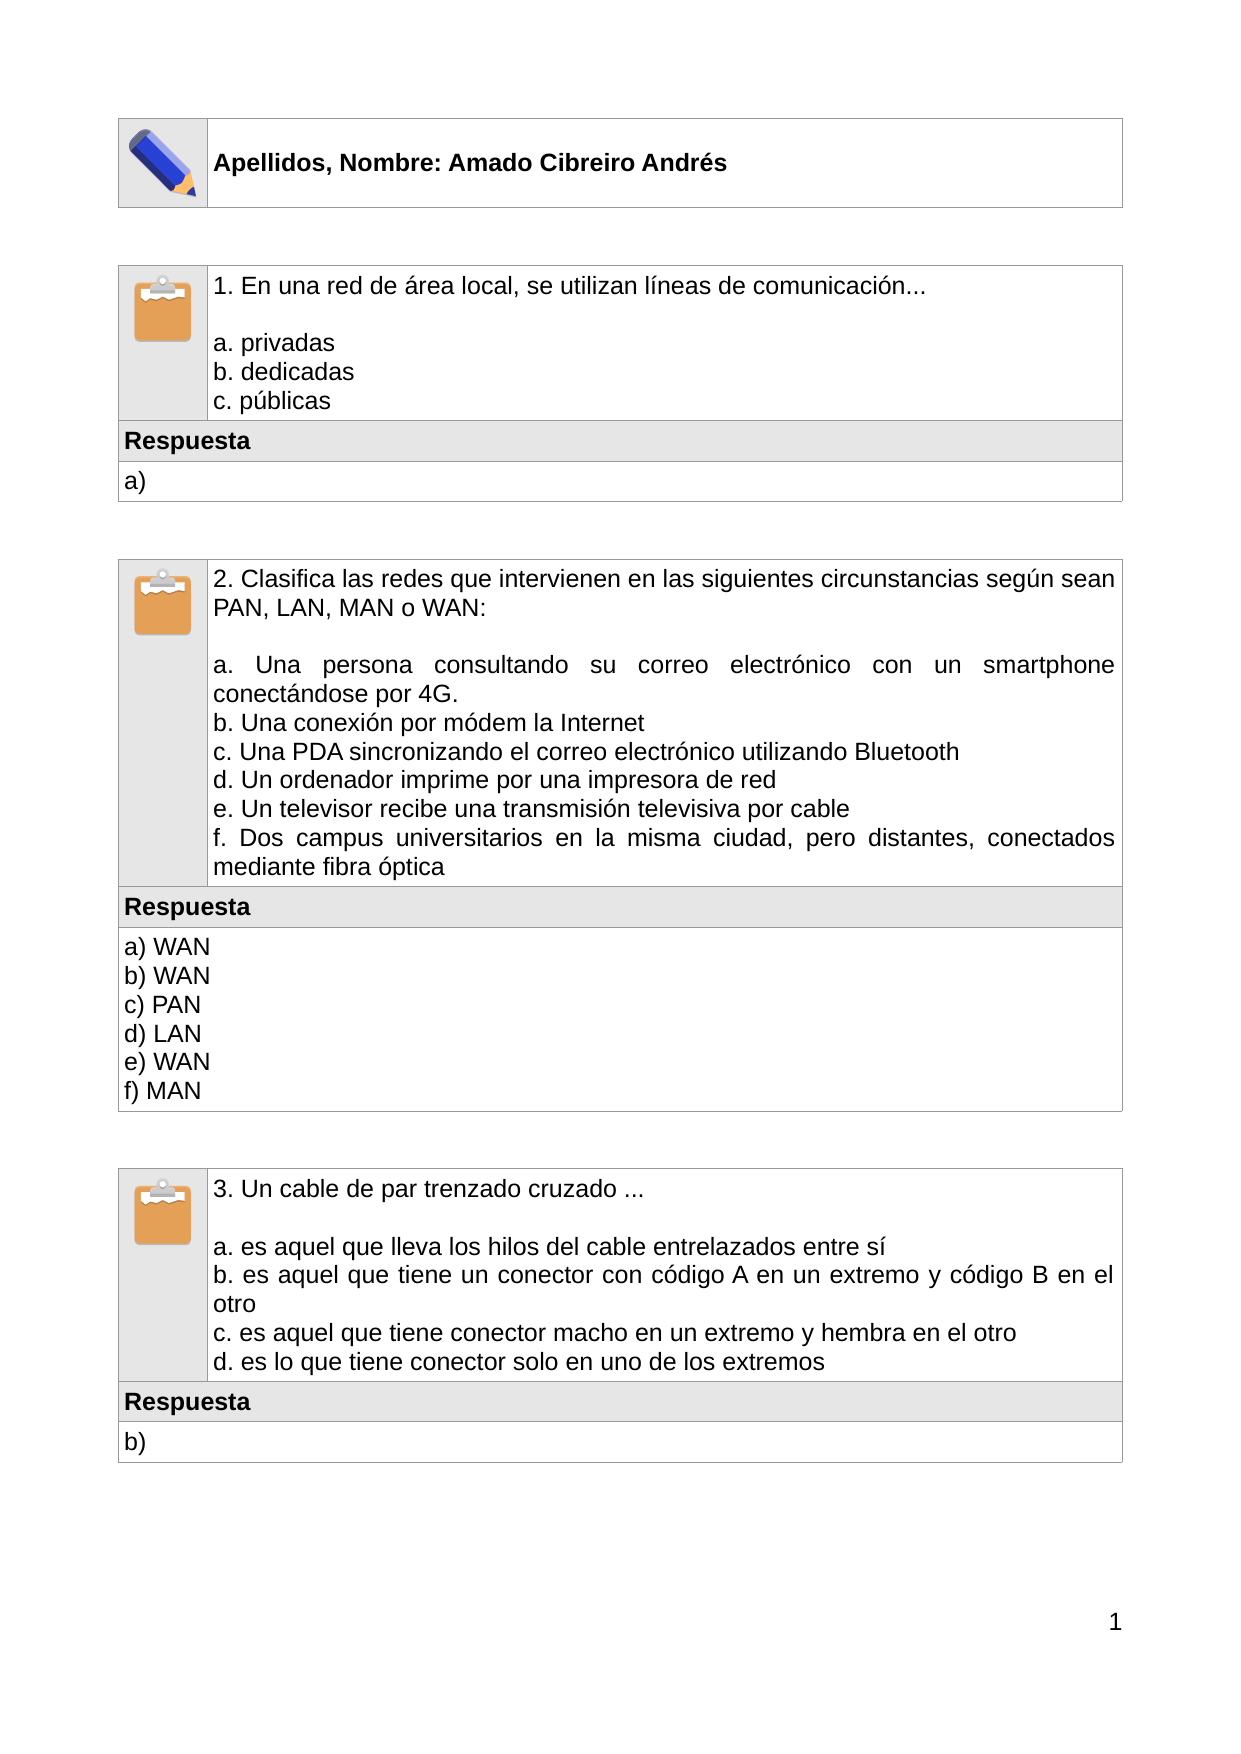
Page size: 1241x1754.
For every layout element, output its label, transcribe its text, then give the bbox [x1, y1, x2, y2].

table_cell Respuesta [119, 421, 1122, 461]
table_header 3. Un cable de par trenzado cruzado ... a. es aquel que lleva los hilos del cable entrelazados entre sí b. es aquel que tiene un conector con código A en un extremo y código B en el otro c. es aquel que tiene conector macho en un extremo y hembra en el otro d. es lo que tiene conector solo en uno de los extremos [208, 1169, 1122, 1381]
table_header 1. En una red de área local, se utilizan líneas de comunicación... a. privadas b. dedicadas c. públicas [208, 266, 1122, 420]
table_header [119, 1169, 207, 1381]
table_header [119, 266, 207, 420]
table_header [119, 560, 207, 886]
table_cell b) [119, 1422, 1122, 1462]
table_cell Respuesta [119, 887, 1122, 927]
table_cell a) WAN b) WAN c) PAN d) LAN e) WAN f) MAN [119, 928, 1122, 1111]
table_header Apellidos, Nombre: Amado Cibreiro Andrés [208, 119, 1122, 207]
table_cell Respuesta [119, 1382, 1122, 1421]
table_cell a) [119, 462, 1122, 501]
table_header [119, 119, 207, 207]
table_header 2. Clasifica las redes que intervienen en las siguientes circunstancias según sean PAN, LAN, MAN o WAN: a. Una persona consultando su correo electrónico con un smartphone conectándose por 4G. b. Una conexión por módem la Internet c. Una PDA sincronizando el correo electrónico utilizando Bluetooth d. Un ordenador imprime por una impresora de red e. Un televisor recibe una transmisión televisiva por cable f. Dos campus universitarios en la misma ciudad, pero distantes, conectados mediante fibra óptica [208, 560, 1122, 886]
